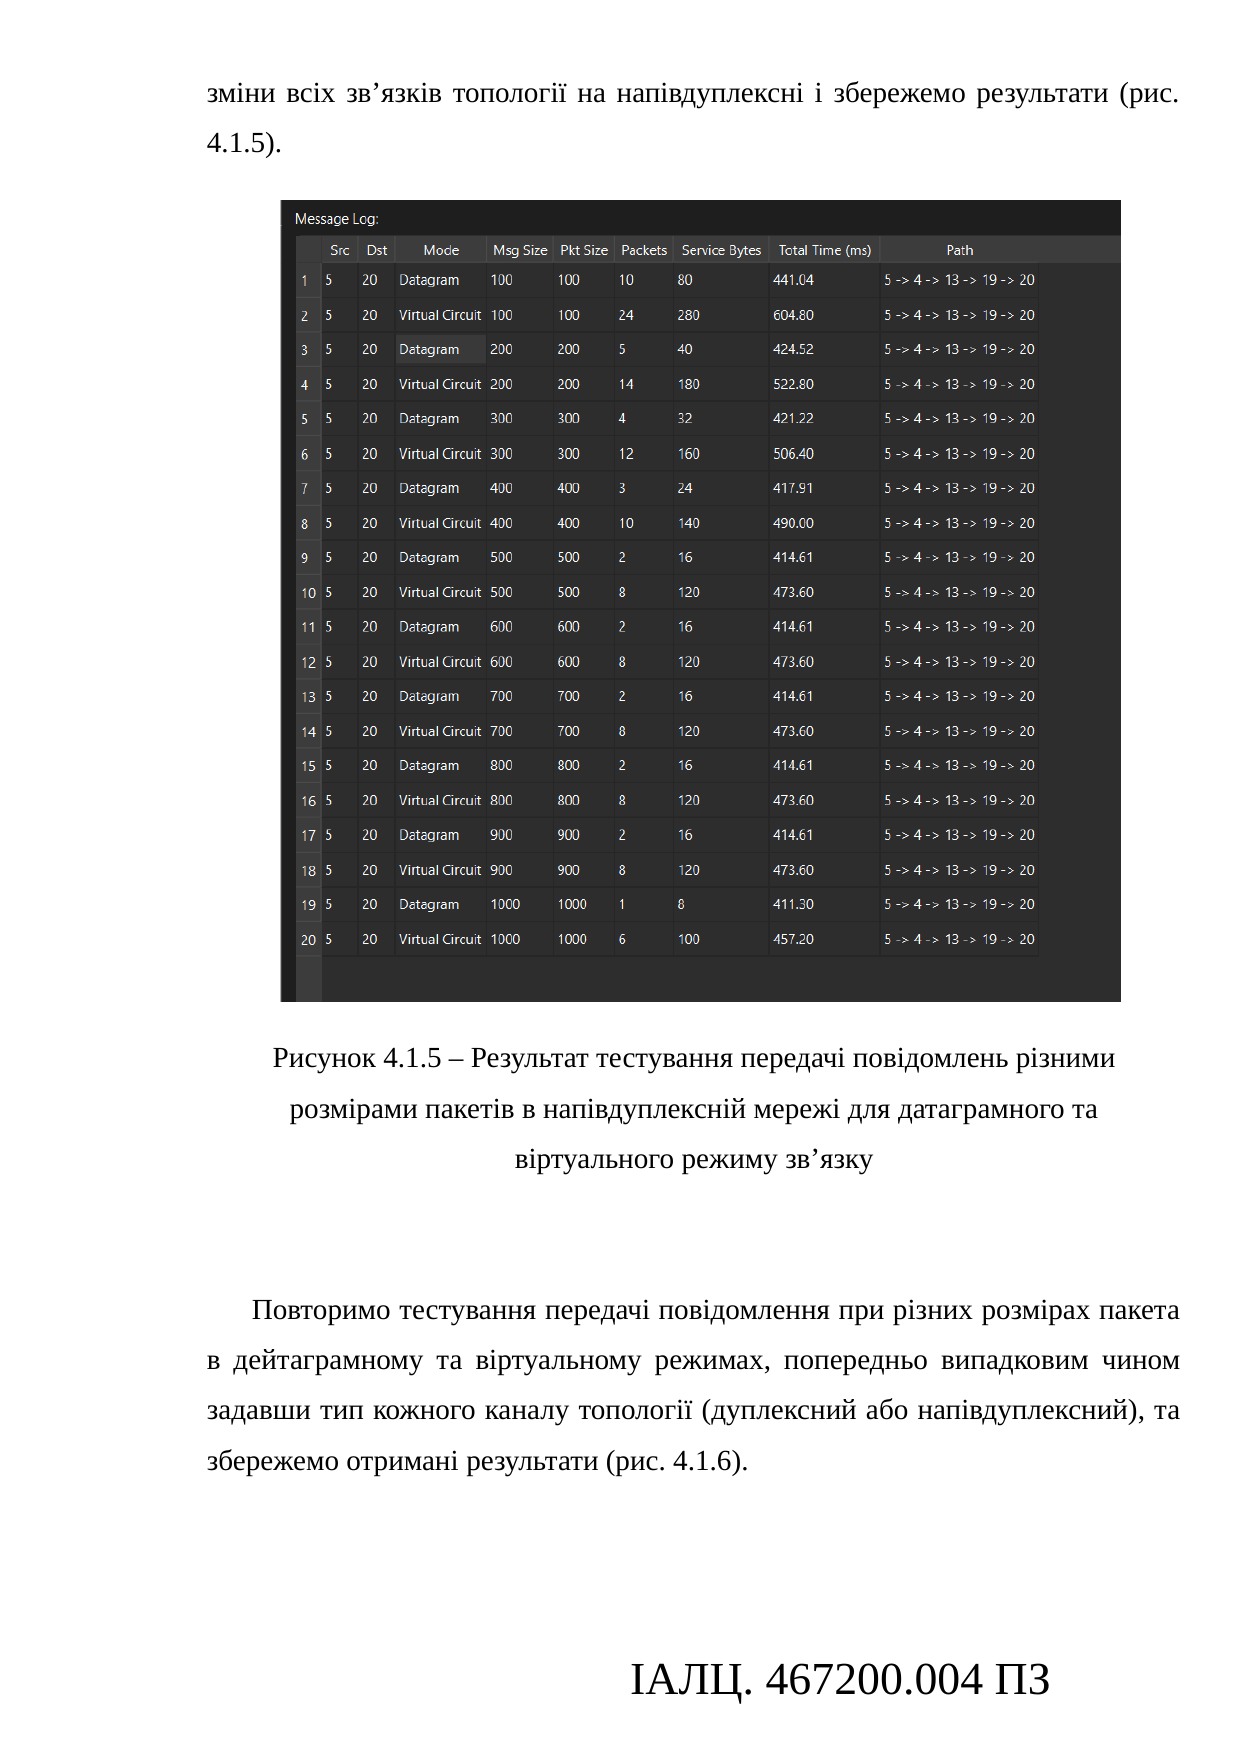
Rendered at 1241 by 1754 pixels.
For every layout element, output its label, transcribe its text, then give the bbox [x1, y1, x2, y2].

text зміни всіх зв’язків топології на напівдуплексні і збережемо результати (рис. 4.1.5). [207, 75, 1181, 159]
text Рисунок 4.1.5 – Результат тестування передачі повідомлень різними розмірами пакетів в напівдуплексній мережі для датаграмного та віртуального режиму зв’язку [207, 1041, 1181, 1175]
text Повторимо тестування передачі повідомлення при різних розмірах пакета в дейтаграмному та віртуальному режимах, попередньо випадковим чином задавши тип кожного каналу топології (дуплексний або напівдуплексний), та збережемо отримані результати (рис. 4.1.6). [207, 1292, 1181, 1476]
